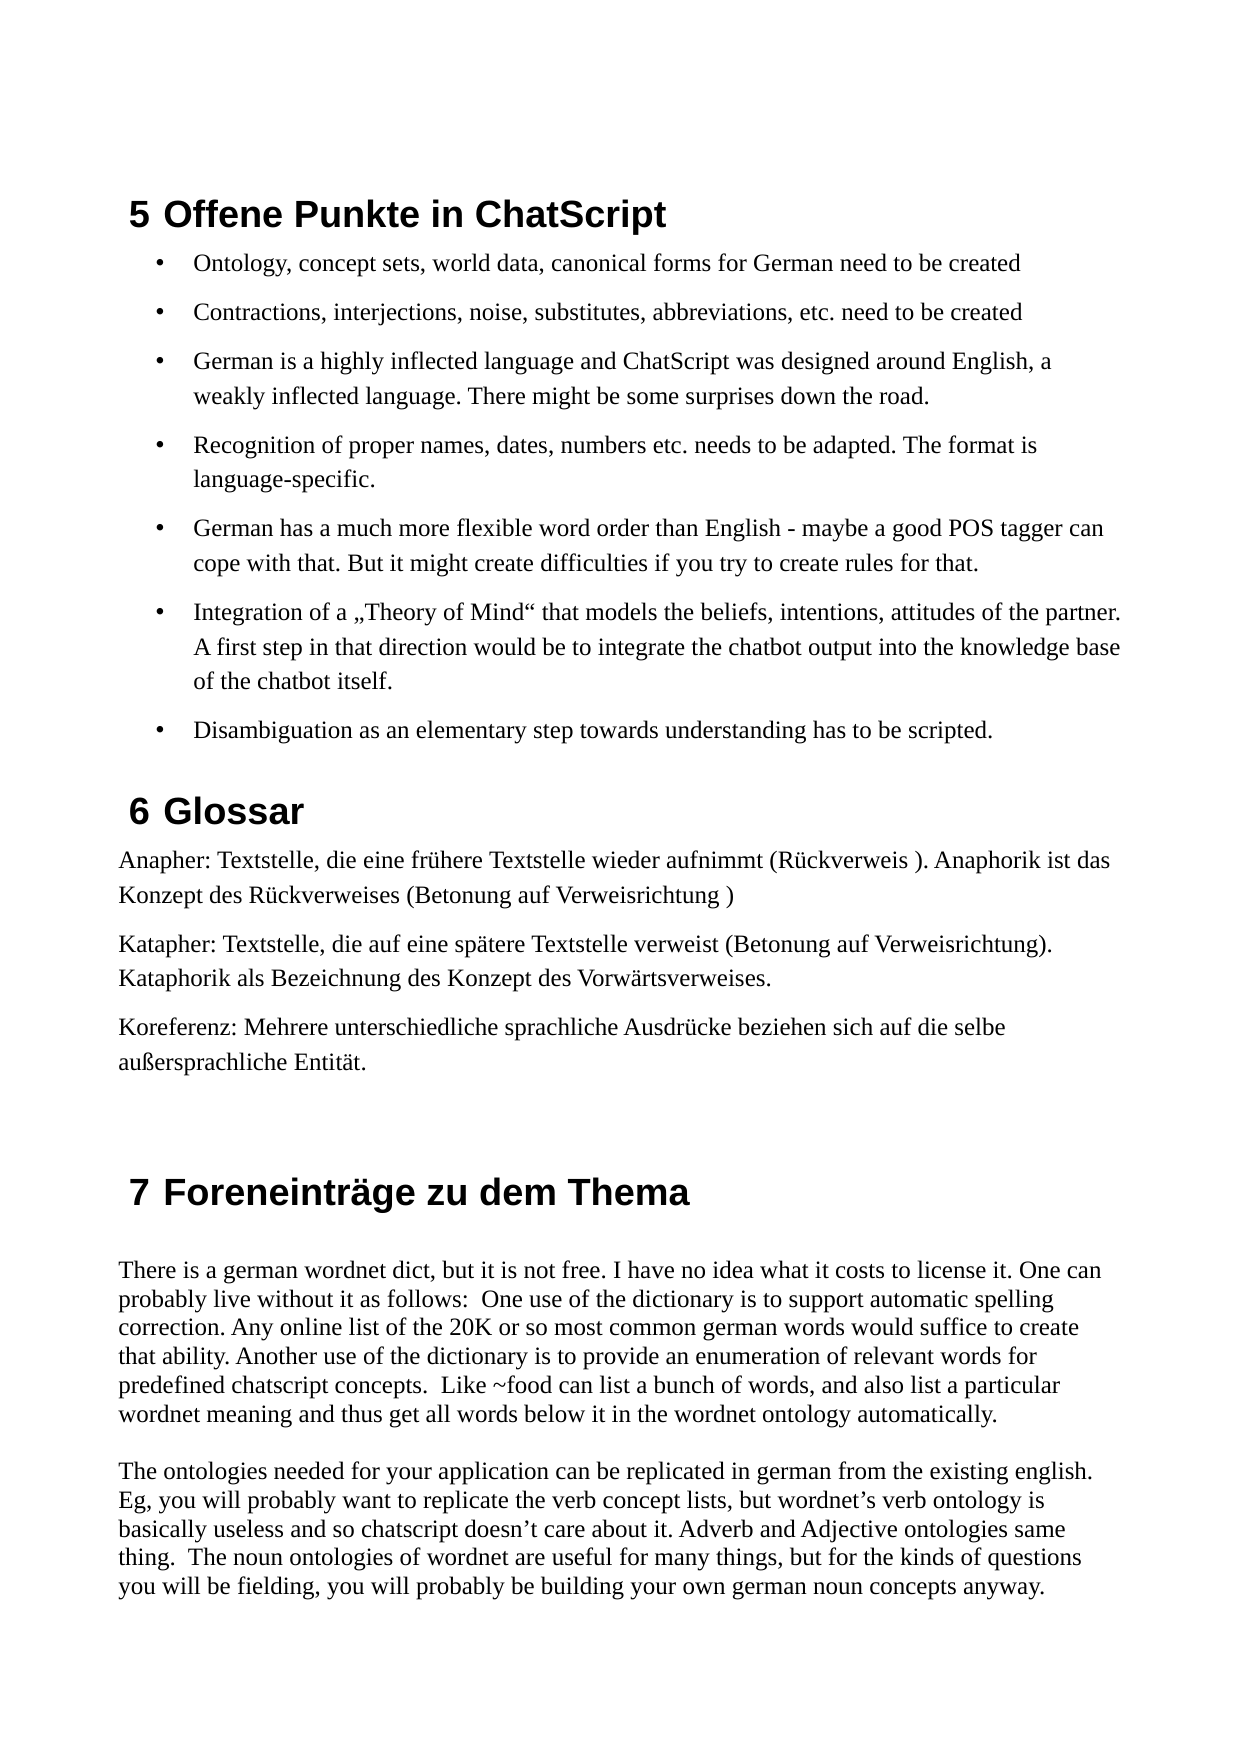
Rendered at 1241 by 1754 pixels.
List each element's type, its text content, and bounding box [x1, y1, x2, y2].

subtitle Offene Punkte in ChatScript [118, 192, 1122, 236]
text Anapher: Textstelle, die eine frühere Textstelle wieder aufnimmt (Rückverweis ). Anaphorik ist das Konzept des Rückverweises (Betonung auf Verweisrichtung ) [118, 845, 1122, 908]
subtitle Glossar [118, 789, 1122, 833]
list Integration of a „Theory of Mind“ that models the beliefs, intentions, attitudes of the partner. A first step in that direction would be to integrate the chatbot output into the knowledge base of the chatbot itself. [156, 597, 1122, 695]
text There is a german wordnet dict, but it is not free. I have no idea what it costs to license it. One can probably live without it as follows: One use of the dictionary is to support automatic spelling correction. Any online list of the 20K or so most common german words would suffice to create that ability. Another use of the dictionary is to provide an enumeration of relevant words for predefined chatscript concepts. Like ~food can list a bunch of words, and also list a particular wordnet meaning and thus get all words below it in the wordnet ontology automatically. [118, 1255, 1122, 1427]
list Contractions, interjections, noise, substitutes, abbreviations, etc. need to be created [156, 297, 1122, 326]
text Katapher: Textstelle, die auf eine spätere Textstelle verweist (Betonung auf Verweisrichtung). Kataphorik als Bezeichnung des Konzept des Vorwärtsverweises. [118, 929, 1122, 992]
text The ontologies needed for your application can be replicated in german from the existing english. Eg, you will probably want to replicate the verb concept lists, but wordnet’s verb ontology is basically useless and so chatscript doesn’t care about it. Adverb and Adjective ontologies same thing. The noun ontologies of wordnet are useful for many things, but for the kinds of questions you will be fielding, you will probably be building your own german noun concepts anyway. [118, 1456, 1122, 1600]
subtitle Foreneinträge zu dem Thema [118, 1170, 1122, 1214]
list Disambiguation as an elementary step towards understanding has to be scripted. [156, 715, 1122, 744]
list German has a much more flexible word order than English - maybe a good POS tagger can cope with that. But it might create difficulties if you try to create rules for that. [156, 513, 1122, 577]
list Ontology, concept sets, world data, canonical forms for German need to be created [156, 248, 1122, 277]
list German is a highly inflected language and ChatScript was designed around English, a weakly inflected language. There might be some surprises down the road. [156, 346, 1122, 410]
text Koreferenz: Mehrere unterschiedliche sprachliche Ausdrücke beziehen sich auf die selbe außersprachliche Entität. [118, 1012, 1122, 1076]
list Recognition of proper names, dates, numbers etc. needs to be adapted. The format is language-specific. [156, 430, 1122, 493]
